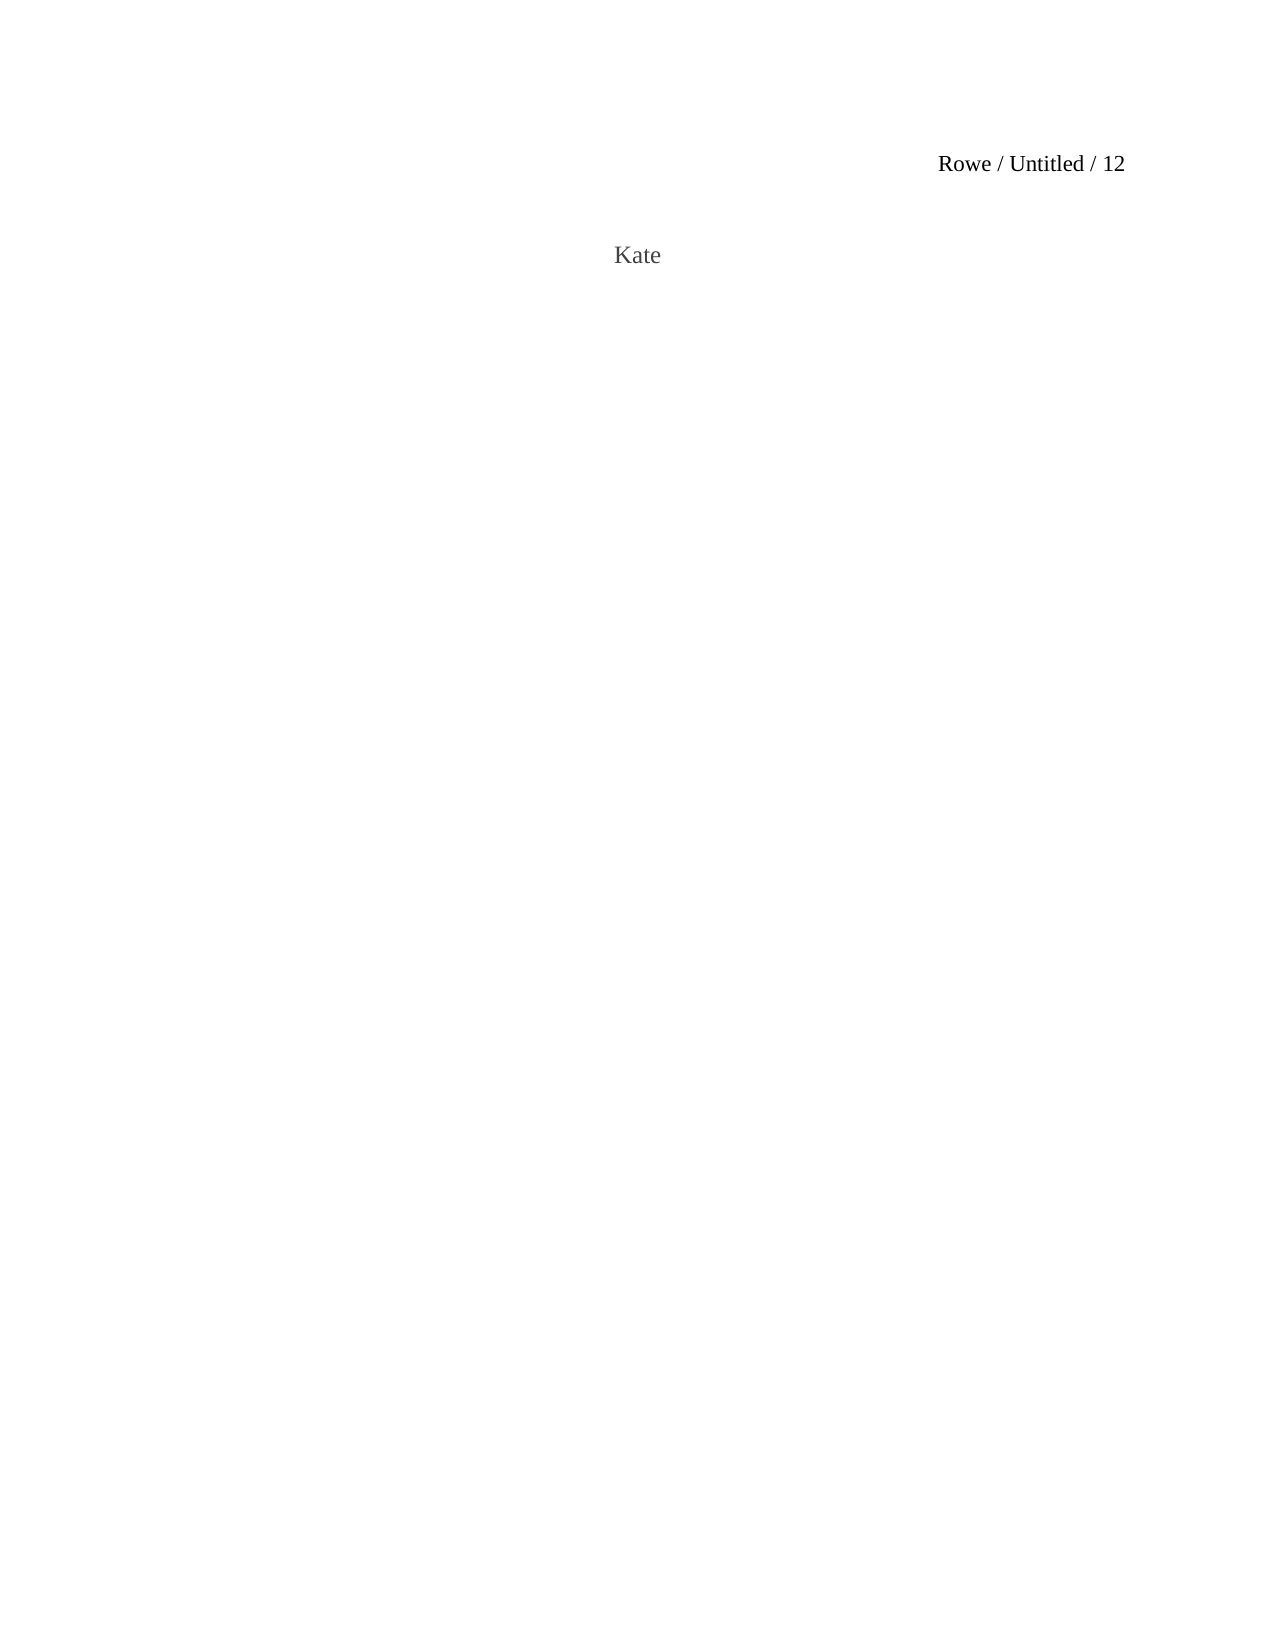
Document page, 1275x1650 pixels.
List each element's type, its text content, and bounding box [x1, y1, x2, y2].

subtitle Kate [150, 240, 1125, 268]
